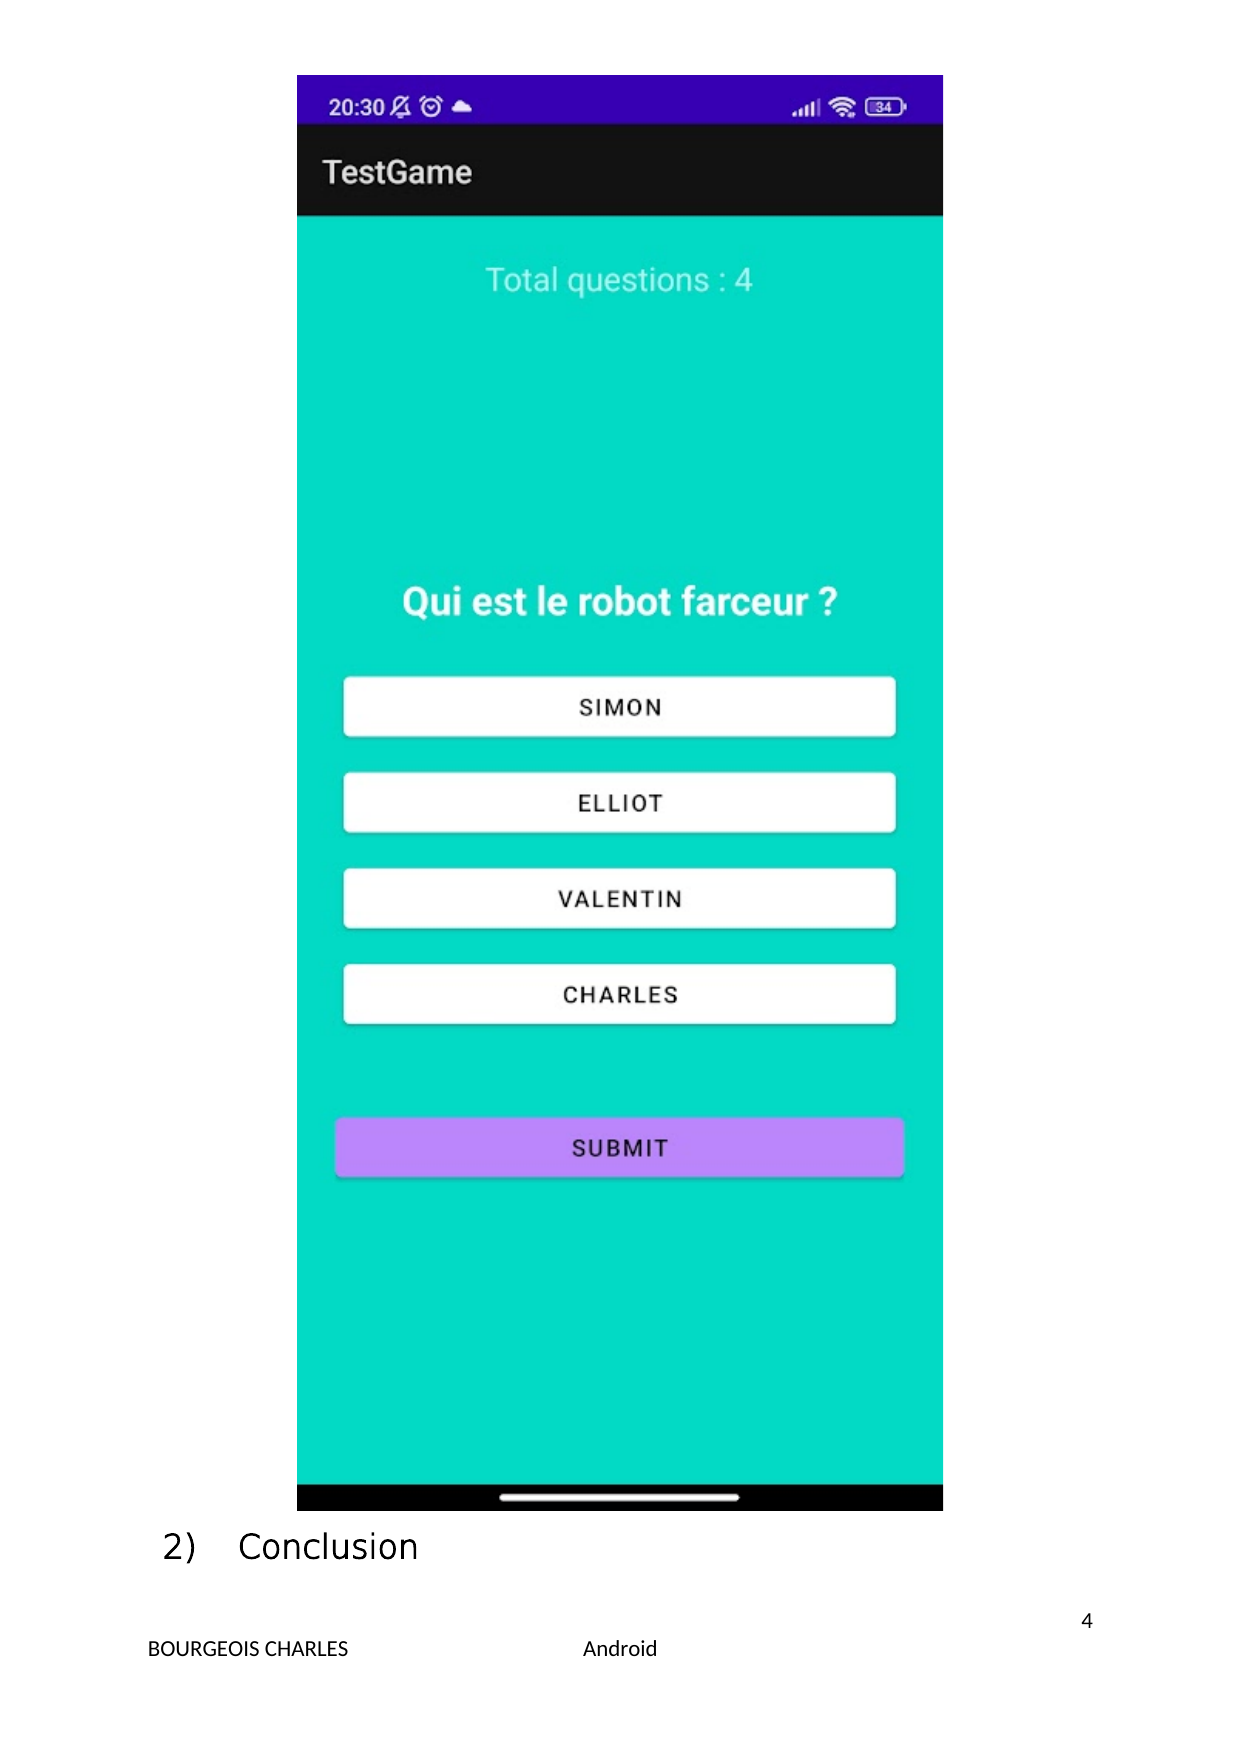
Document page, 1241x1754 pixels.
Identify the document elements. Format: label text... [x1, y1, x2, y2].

list Conclusion [162, 1527, 1092, 1566]
